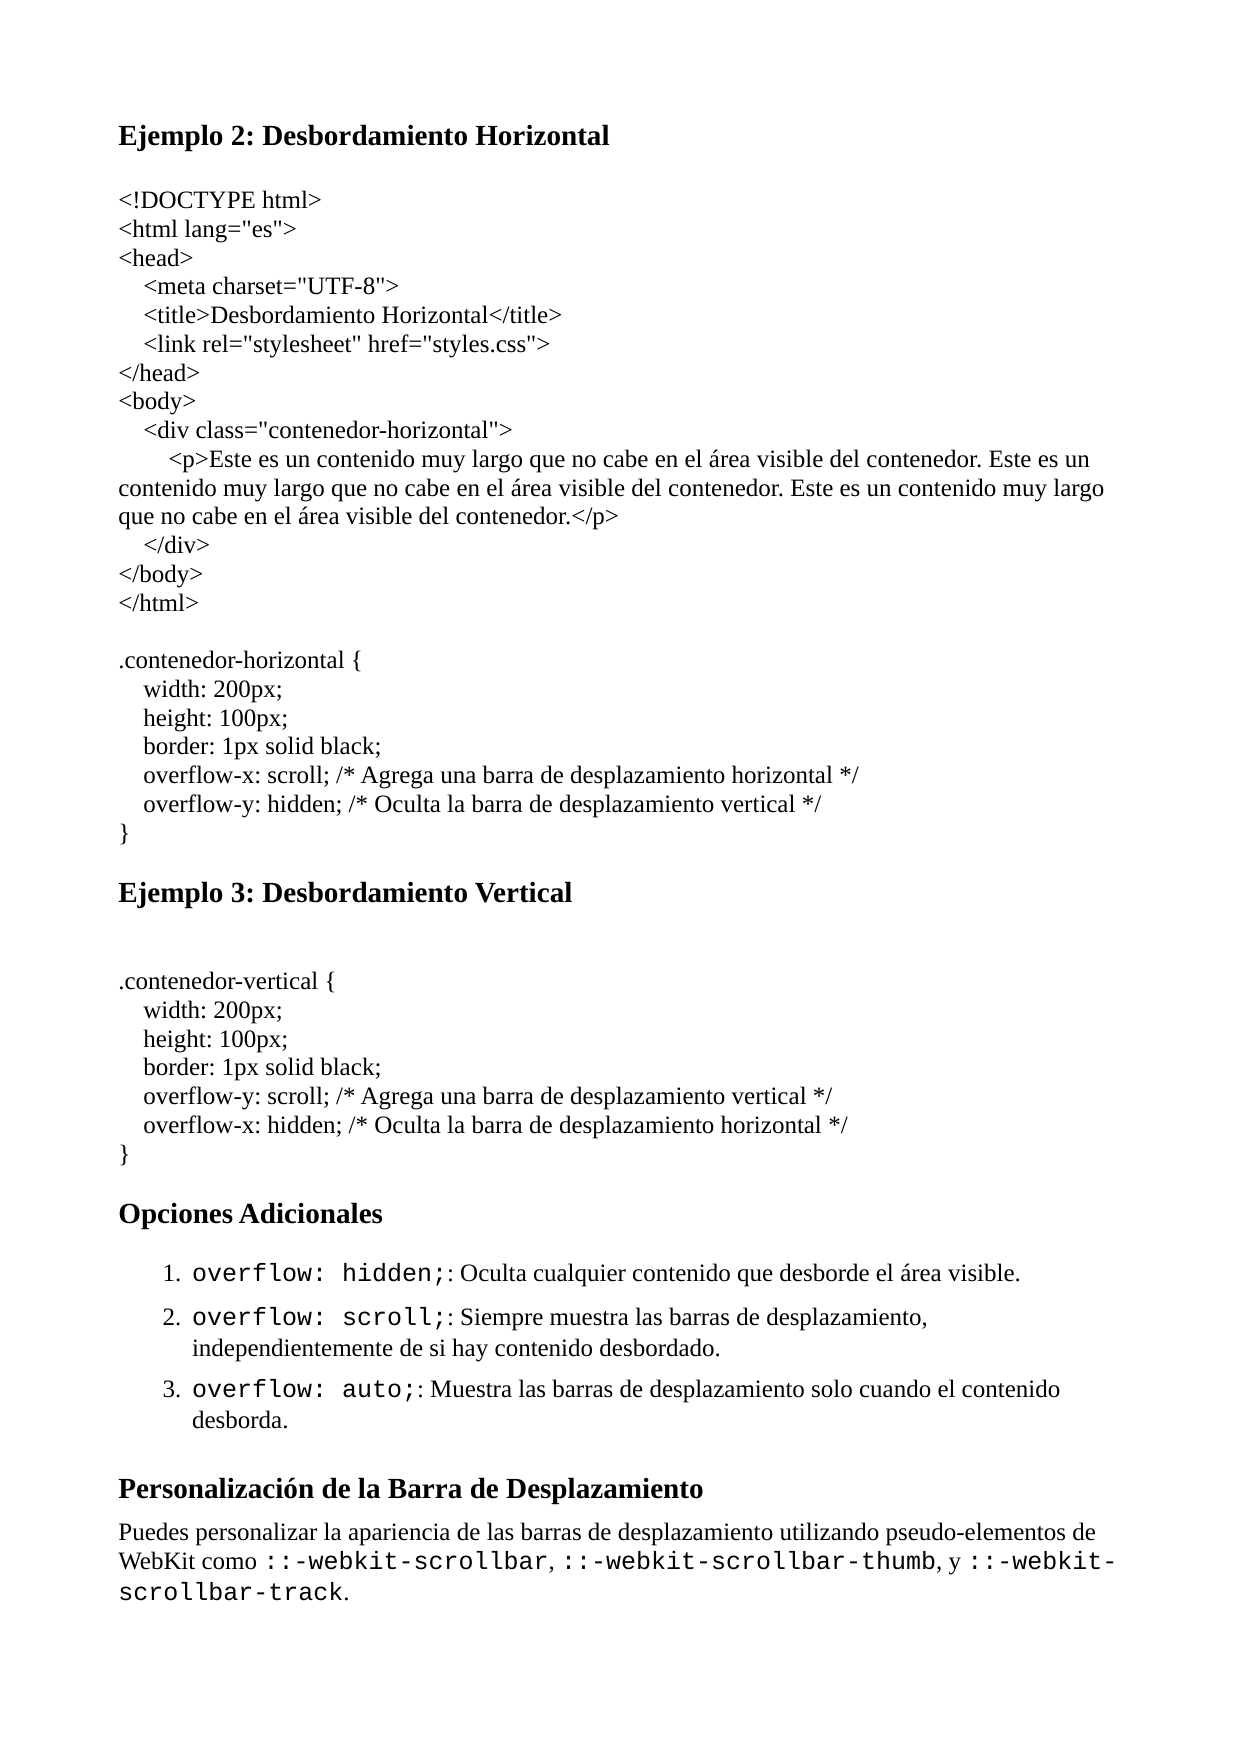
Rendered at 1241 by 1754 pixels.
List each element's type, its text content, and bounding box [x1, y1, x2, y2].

text .contenedor-vertical { width: 200px; height: 100px; border: 1px solid black; overflow-y: scroll; /* Agrega una barra de desplazamiento vertical */ overflow-x: hidden; /* Oculta la barra de desplazamiento horizontal */ } [118, 966, 1122, 1196]
text Opciones Adicionales [118, 1196, 1122, 1230]
text Ejemplo 3: Desbordamiento Vertical [118, 875, 1122, 909]
list overflow: hidden;: Oculta cualquier contenido que desborde el área visible. [162, 1258, 1122, 1289]
text Puedes personalizar la apariencia de las barras de desplazamiento utilizando pseudo-elementos de WebKit como ::-webkit-scrollbar, ::-webkit-scrollbar-thumb, y ::-webkit-scrollbar-track. [118, 1517, 1122, 1607]
text <!DOCTYPE html> <html lang="es"> <head> <meta charset="UTF-8"> <title>Desbordamiento Horizontal</title> <link rel="stylesheet" href="styles.css"> </head> <body> <div class="contenedor-horizontal"> <p>Este es un contenido muy largo que no cabe en el área visible del contenedor. Este es un contenido muy largo que no cabe en el área visible del contenedor. Este es un contenido muy largo que no cabe en el área visible del contenedor.</p> </div> </body> </html> [118, 185, 1122, 645]
text Ejemplo 2: Desbordamiento Horizontal [118, 118, 1122, 152]
text .contenedor-horizontal { width: 200px; height: 100px; border: 1px solid black; overflow-x: scroll; /* Agrega una barra de desplazamiento horizontal */ overflow-y: hidden; /* Oculta la barra de desplazamiento vertical */ } [118, 645, 1122, 875]
subtitle Personalización de la Barra de Desplazamiento [118, 1471, 1122, 1504]
list overflow: scroll;: Siempre muestra las barras de desplazamiento, independientemente de si hay contenido desbordado. [162, 1302, 1122, 1361]
list overflow: auto;: Muestra las barras de desplazamiento solo cuando el contenido desborda. [162, 1374, 1122, 1433]
